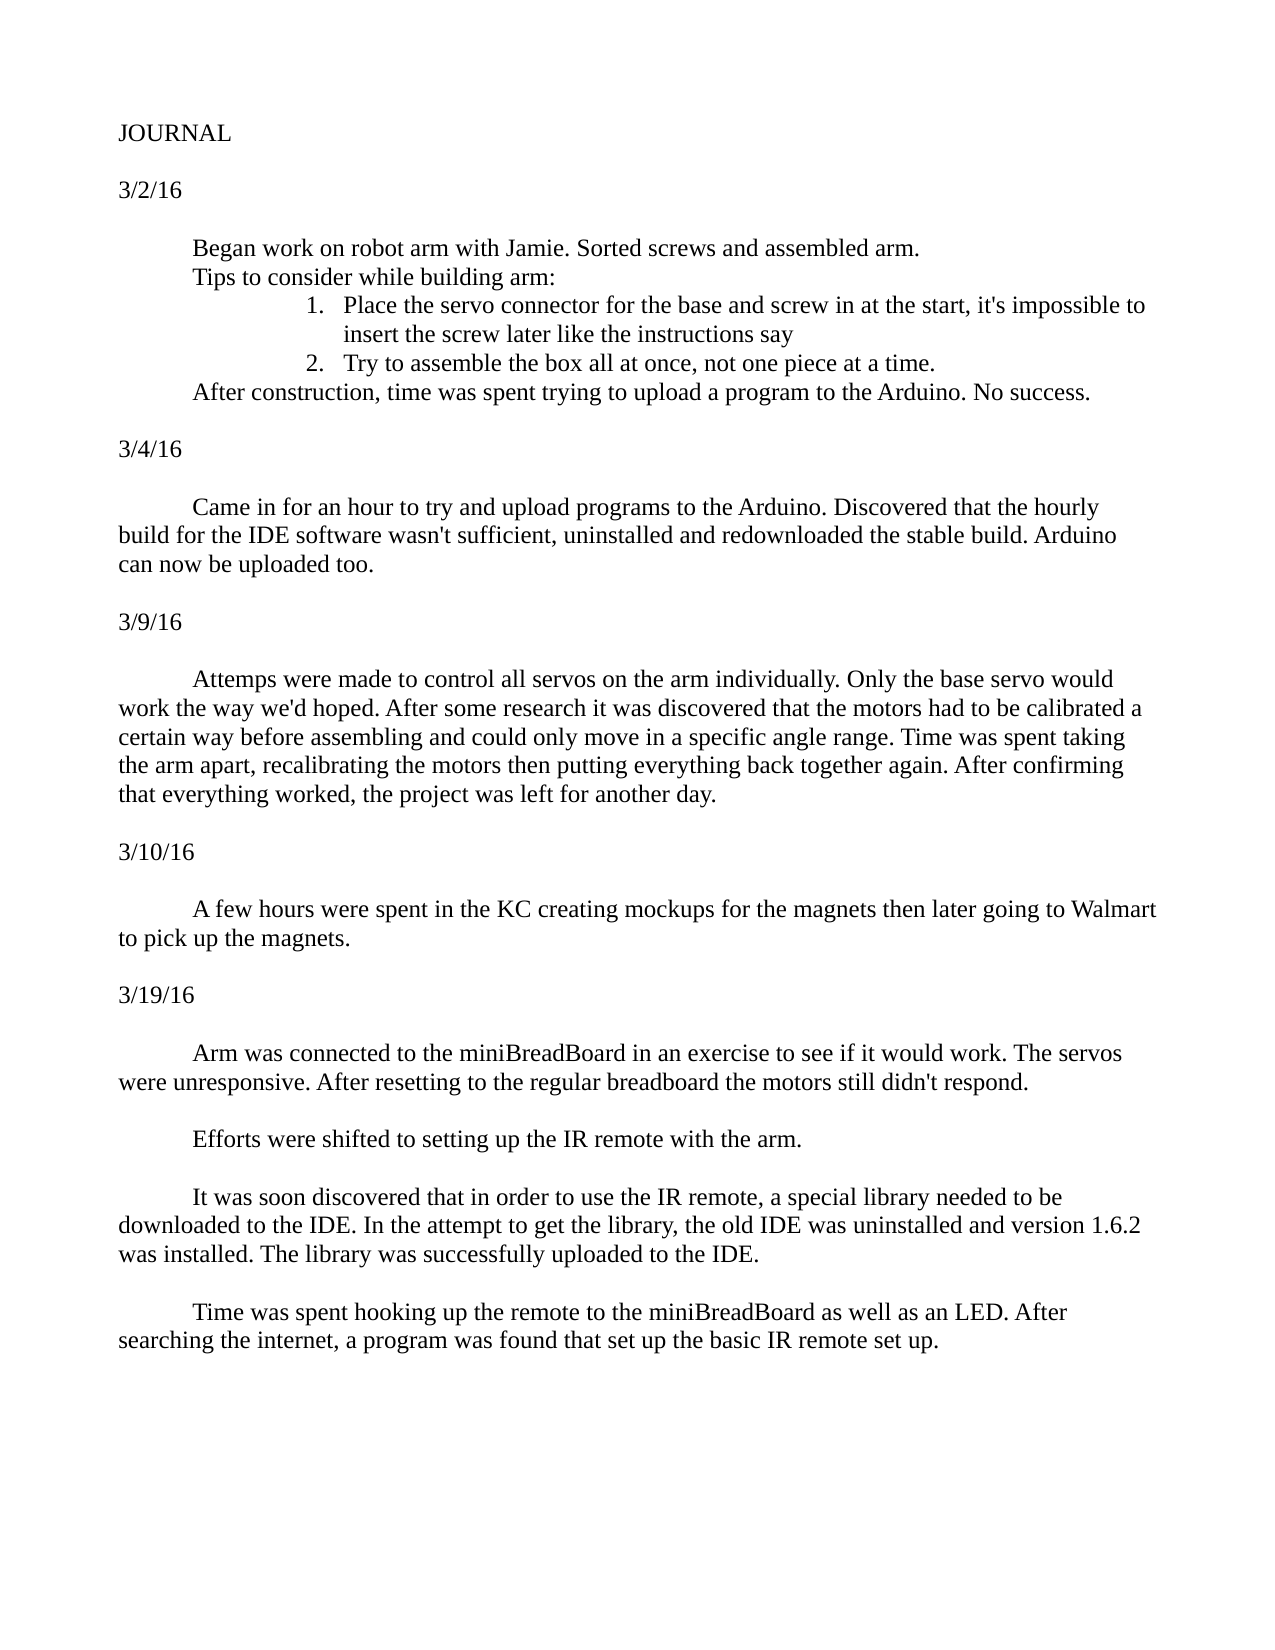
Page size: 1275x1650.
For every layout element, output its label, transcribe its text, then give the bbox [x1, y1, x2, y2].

text Began work on robot arm with Jamie. Sorted screws and assembled arm. [118, 233, 1157, 262]
text Time was spent hooking up the remote to the miniBreadBoard as well as an LED. After searching the internet, a program was found that set up the basic IR remote set up. [118, 1297, 1157, 1354]
text [118, 1498, 1157, 1527]
list Try to assemble the box all at once, not one piece at a time. [306, 348, 1157, 377]
text Came in for an hour to try and upload programs to the Arduino. Discovered that the hourly build for the IDE software wasn't sufficient, uninstalled and redownloaded the stable build. Arduino can now be uploaded too. [118, 492, 1157, 578]
text It was soon discovered that in order to use the IR remote, a special library needed to be downloaded to the IDE. In the attempt to get the library, the old IDE was uninstalled and version 1.6.2 was installed. The library was successfully uploaded to the IDE. [118, 1182, 1157, 1268]
text 3/10/16 [118, 837, 1157, 866]
text After construction, time was spent trying to upload a program to the Arduino. No success. [118, 377, 1157, 406]
text Efforts were shifted to setting up the IR remote with the arm. [118, 1124, 1157, 1153]
text A few hours were spent in the KC creating mockups for the magnets then later going to Walmart to pick up the magnets. [118, 894, 1157, 952]
text Tips to consider while building arm: [118, 262, 1157, 291]
text 3/9/16 [118, 607, 1157, 636]
list Place the servo connector for the base and screw in at the start, it's impossible to insert the screw later like the instructions say [306, 291, 1157, 348]
text 3/2/16 [118, 176, 1157, 204]
text Attemps were made to control all servos on the arm individually. Only the base servo would work the way we'd hoped. After some research it was discovered that the motors had to be calibrated a certain way before assembling and could only move in a specific angle range. Time was spent taking the arm apart, recalibrating the motors then putting everything back together again. After confirming that everything worked, the project was left for another day. [118, 664, 1157, 808]
text JOURNAL [118, 118, 1157, 147]
text 3/4/16 [118, 434, 1157, 463]
text 3/19/16 [118, 981, 1157, 1009]
text Arm was connected to the miniBreadBoard in an exercise to see if it would work. The servos were unresponsive. After resetting to the regular breadboard the motors still didn't respond. [118, 1038, 1157, 1096]
